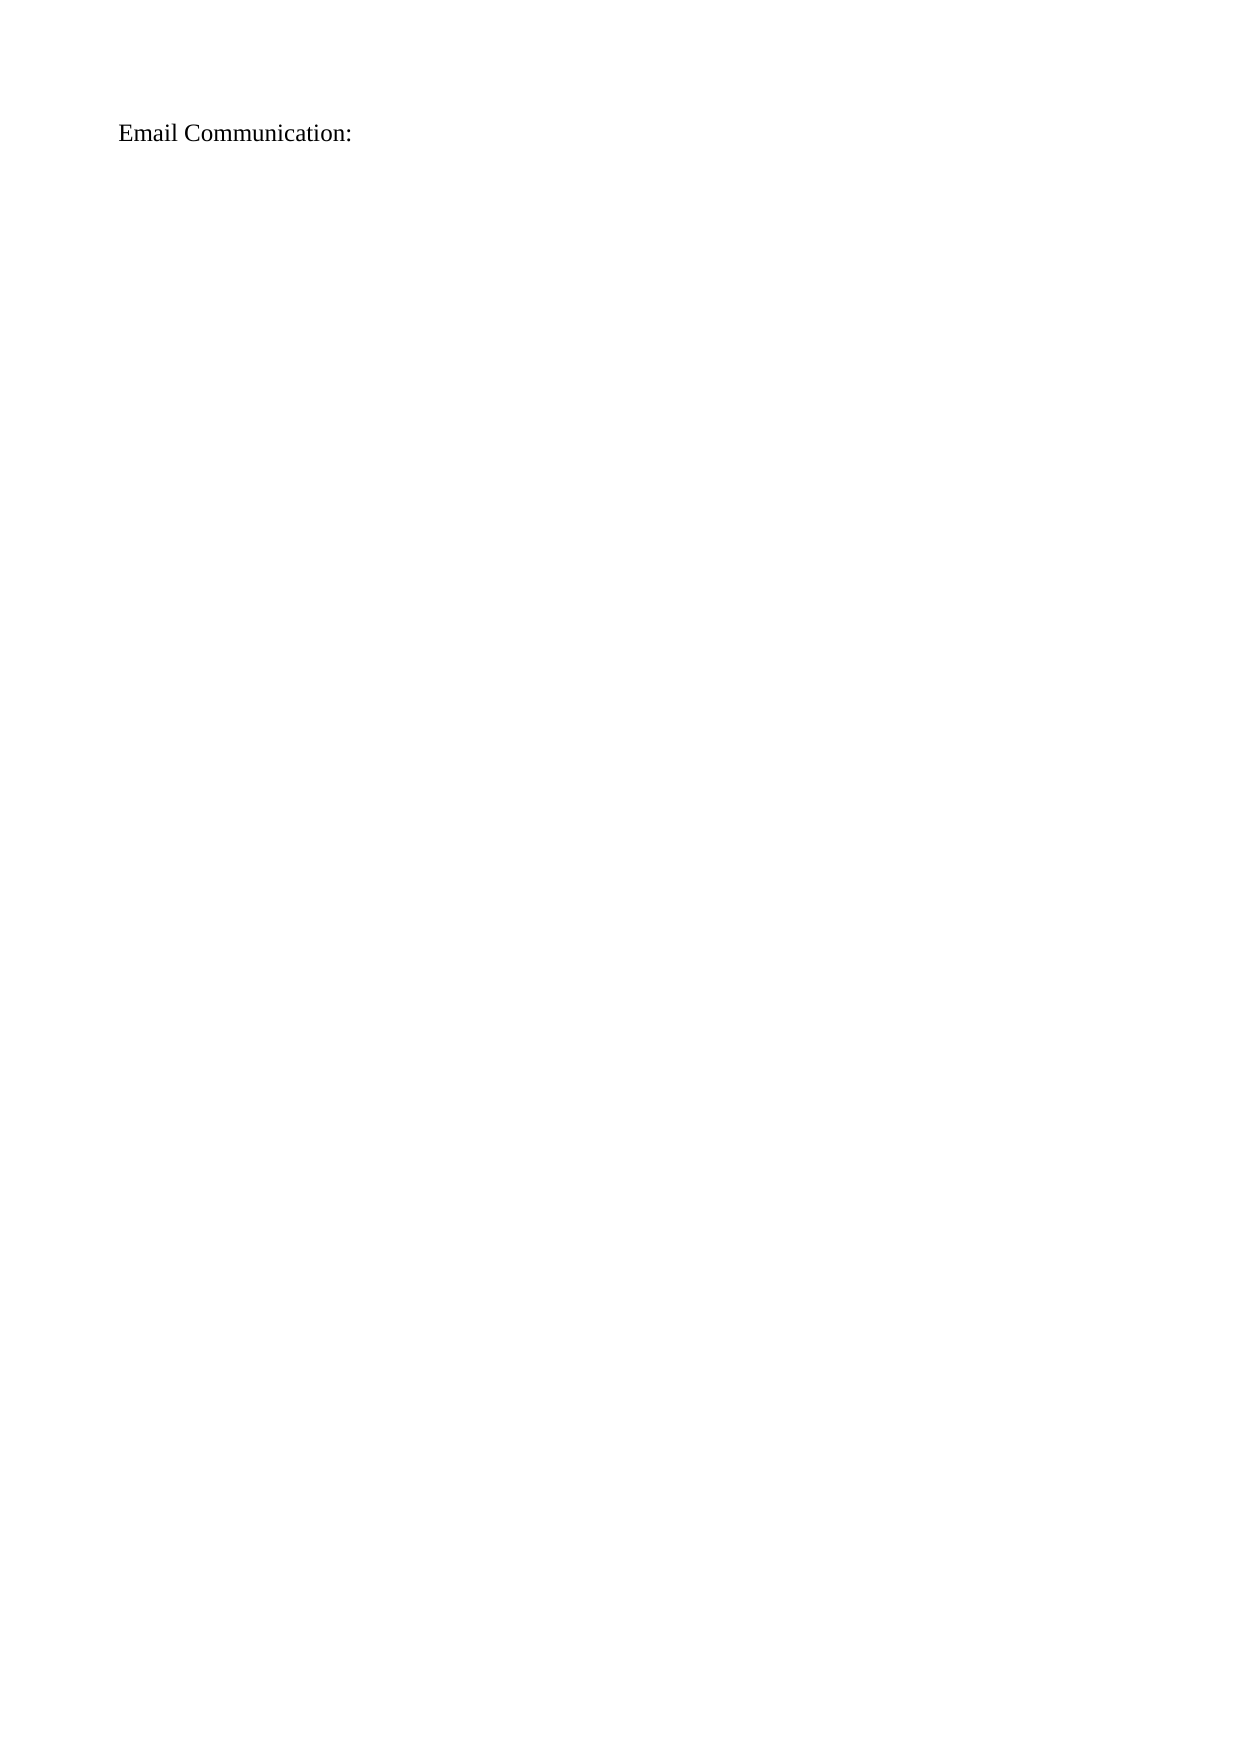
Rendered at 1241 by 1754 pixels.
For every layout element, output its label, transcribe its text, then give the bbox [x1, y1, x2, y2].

text Email Communication: [118, 118, 1122, 147]
